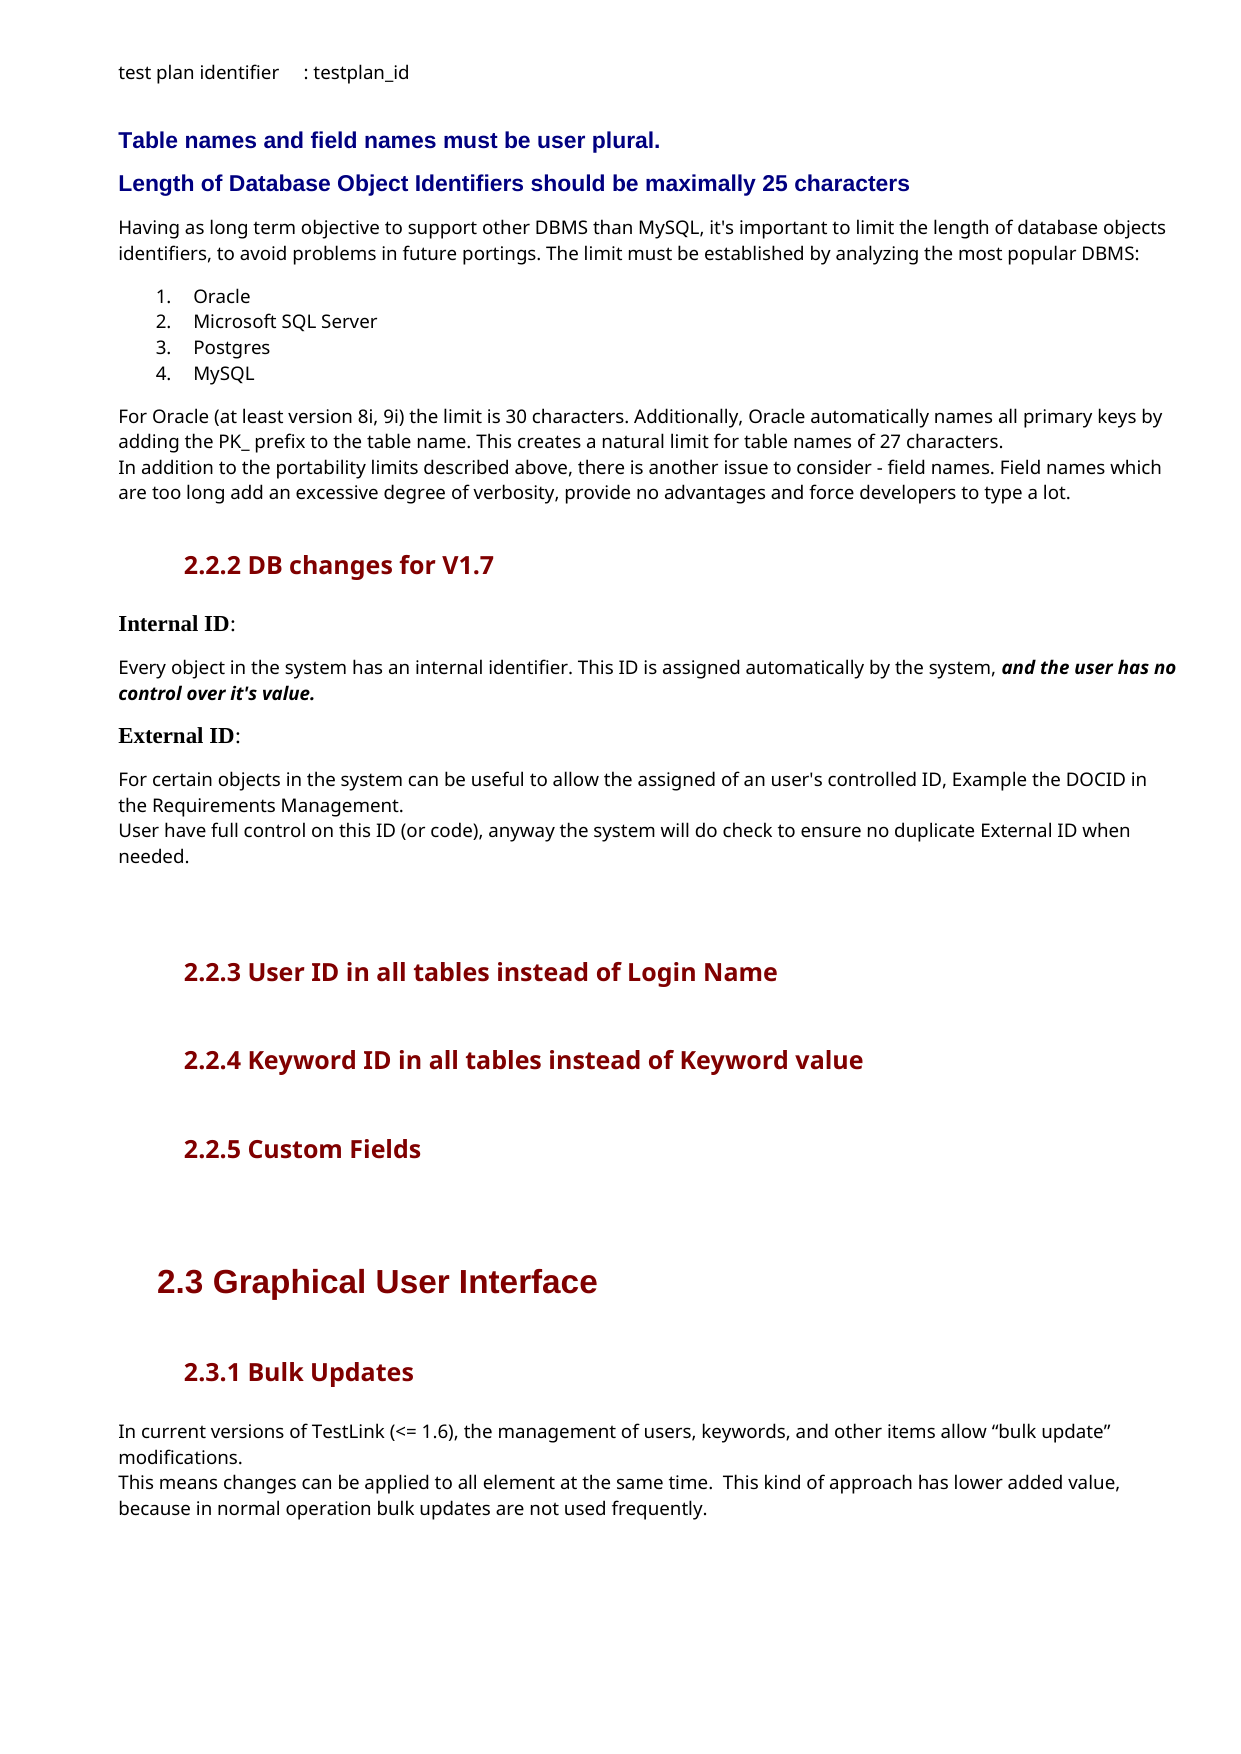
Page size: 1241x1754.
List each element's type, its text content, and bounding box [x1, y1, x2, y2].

text Having as long term objective to support other DBMS than MySQL, it's important to limit the length of database objects identifiers, to avoid problems in future portings. The limit must be established by analyzing the most popular DBMS: [118, 214, 1181, 266]
text For certain objects in the system can be useful to allow the assigned of an user's controlled ID, Example the DOCID in the Requirements Management. User have full control on this ID (or code), anyway the system will do check to ensure no duplicate External ID when needed. [118, 766, 1181, 868]
subtitle Bulk Updates [177, 1355, 1181, 1389]
text For Oracle (at least version 8i, 9i) the limit is 30 characters. Additionally, Oracle automatically names all primary keys by adding the PK_ prefix to the table name. This creates a natural limit for table names of 27 characters. In addition to the portability limits described above, there is another issue to consider - field names. Field names which are too long add an excessive degree of verbosity, provide no advantages and force developers to type a lot. [118, 403, 1181, 505]
text Internal ID: [118, 611, 1181, 637]
text Table names and field names must be user plural. [118, 128, 1181, 153]
text test plan identifier : testplan_id [118, 59, 1181, 84]
subtitle DB changes for V1.7 [177, 548, 1181, 582]
text External ID: [118, 723, 1181, 749]
subtitle User ID in all tables instead of Login Name [177, 954, 1181, 988]
subtitle Graphical User Interface [148, 1263, 1181, 1300]
text In current versions of TestLink (<= 1.6), the management of users, keywords, and other items allow “bulk update” modifications. This means changes can be applied to all element at the same time. This kind of approach has lower added value, because in normal operation bulk updates are not used frequently. [118, 1418, 1181, 1546]
list MySQL [156, 360, 1181, 385]
subtitle Keyword ID in all tables instead of Keyword value [177, 1043, 1181, 1077]
subtitle Custom Fields [177, 1131, 1181, 1166]
text Length of Database Object Identifiers should be maximally 25 characters [118, 171, 1181, 197]
list Microsoft SQL Server [156, 309, 1181, 334]
list Oracle [156, 283, 1181, 309]
list Postgres [156, 334, 1181, 360]
text Every object in the system has an internal identifier. This ID is assigned automatically by the system, and the user has no control over it's value. [118, 654, 1181, 706]
